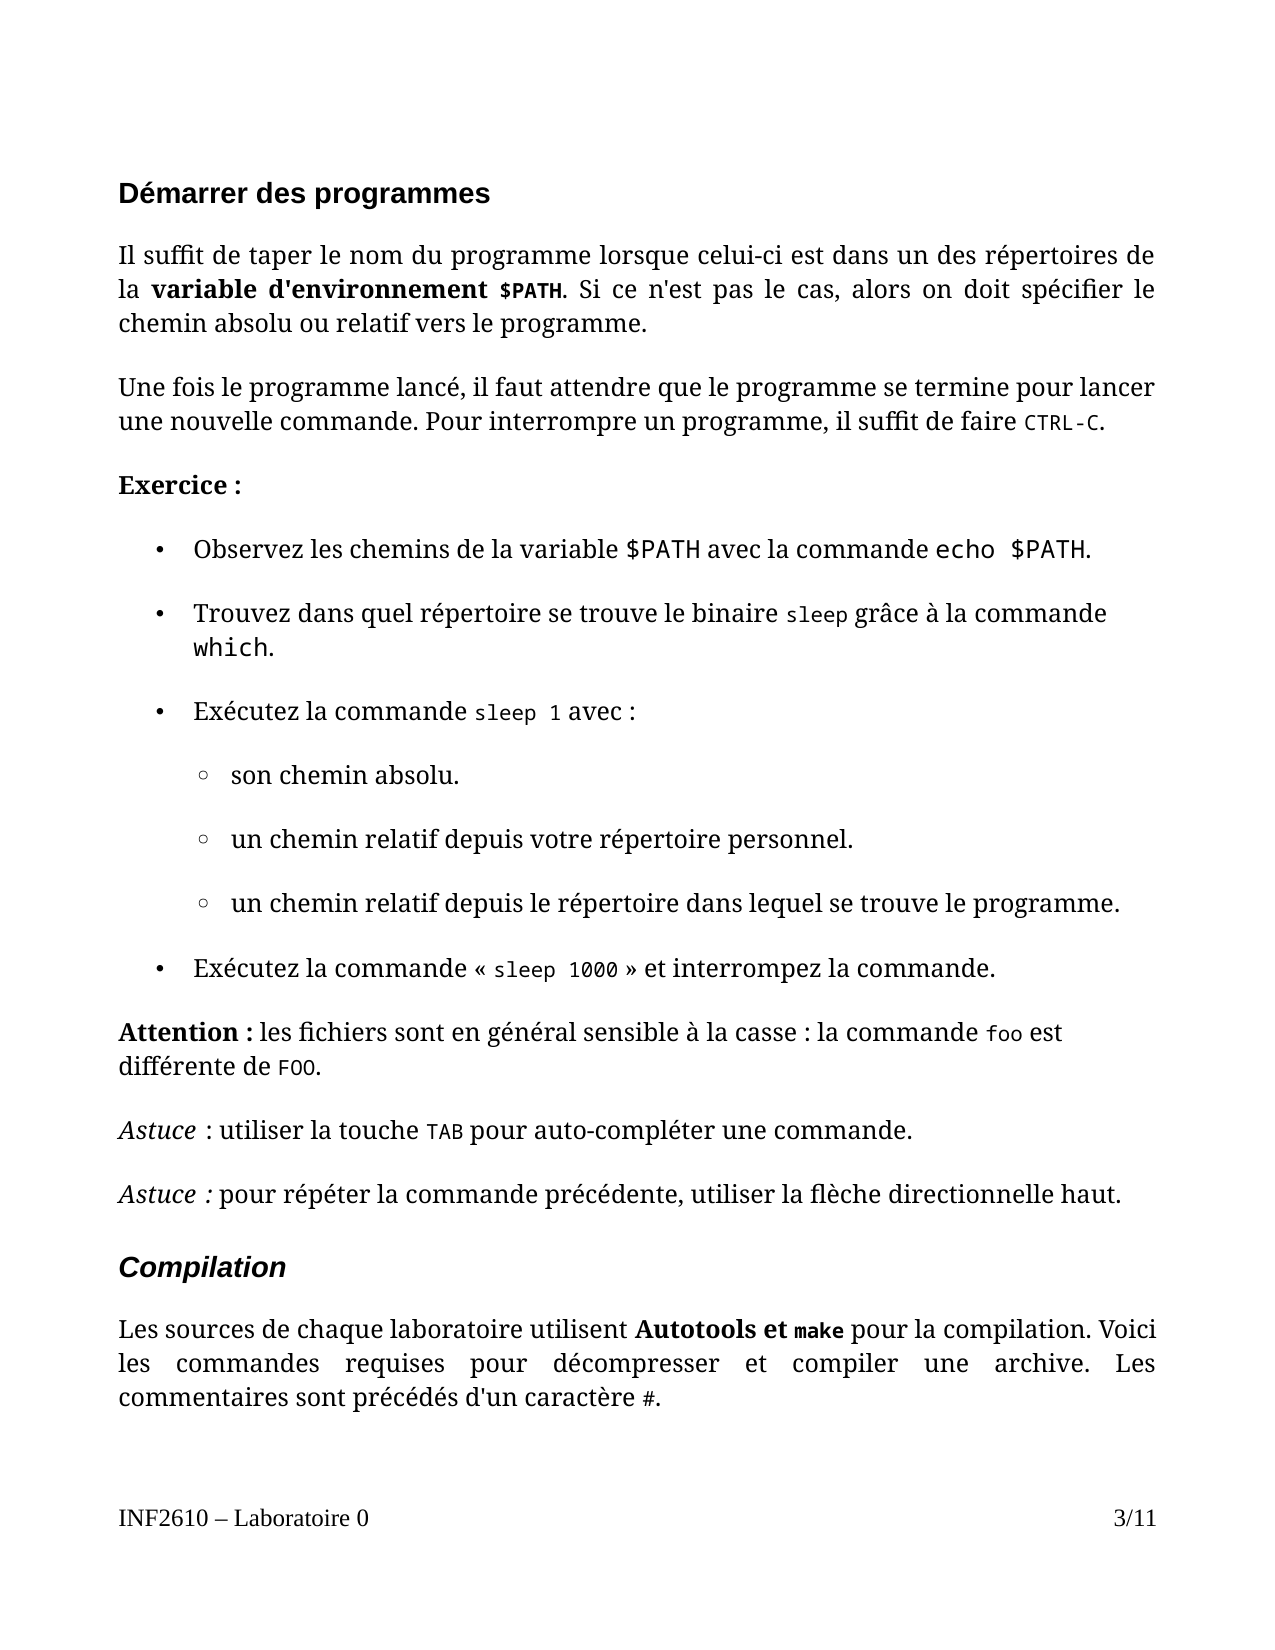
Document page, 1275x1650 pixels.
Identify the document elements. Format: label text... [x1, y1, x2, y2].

text Il suffit de taper le nom du programme lorsque celui-ci est dans un des répertoires de la variable d'environnement $PATH. Si ce n'est pas le cas, alors on doit spécifier le chemin absolu ou relatif vers le programme. [118, 237, 1157, 339]
list un chemin relatif depuis le répertoire dans lequel se trouve le programme. [193, 886, 1157, 920]
list Observez les chemins de la variable $PATH avec la commande echo $PATH. [156, 532, 1157, 566]
text Une fois le programme lancé, il faut attendre que le programme se termine pour lancer une nouvelle commande. Pour interrompre un programme, il suffit de faire CTRL-C. [118, 369, 1157, 438]
text Attention : les fichiers sont en général sensible à la casse : la commande foo est différente de FOO. [118, 1014, 1157, 1082]
subtitle Démarrer des programmes [118, 176, 1157, 210]
subtitle Compilation [118, 1251, 1157, 1284]
list Exécutez la commande sleep 1 avec : [156, 694, 1157, 728]
text Astuce : utiliser la touche TAB pour auto-compléter une commande. [118, 1112, 1157, 1146]
text Astuce : pour répéter la commande précédente, utiliser la flèche directionnelle haut. [118, 1176, 1157, 1211]
list Trouvez dans quel répertoire se trouve le binaire sleep grâce à la commande which. [156, 596, 1157, 664]
list un chemin relatif depuis votre répertoire personnel. [193, 822, 1157, 856]
list Exécutez la commande « sleep 1000 » et interrompez la commande. [156, 950, 1157, 984]
text Exercice : [118, 468, 1157, 502]
text Les sources de chaque laboratoire utilisent Autotools et make pour la compilation. Voici les commandes requises pour décompresser et compiler une archive. Les commentaires sont précédés d'un caractère #. [118, 1312, 1157, 1414]
list son chemin absolu. [193, 758, 1157, 792]
